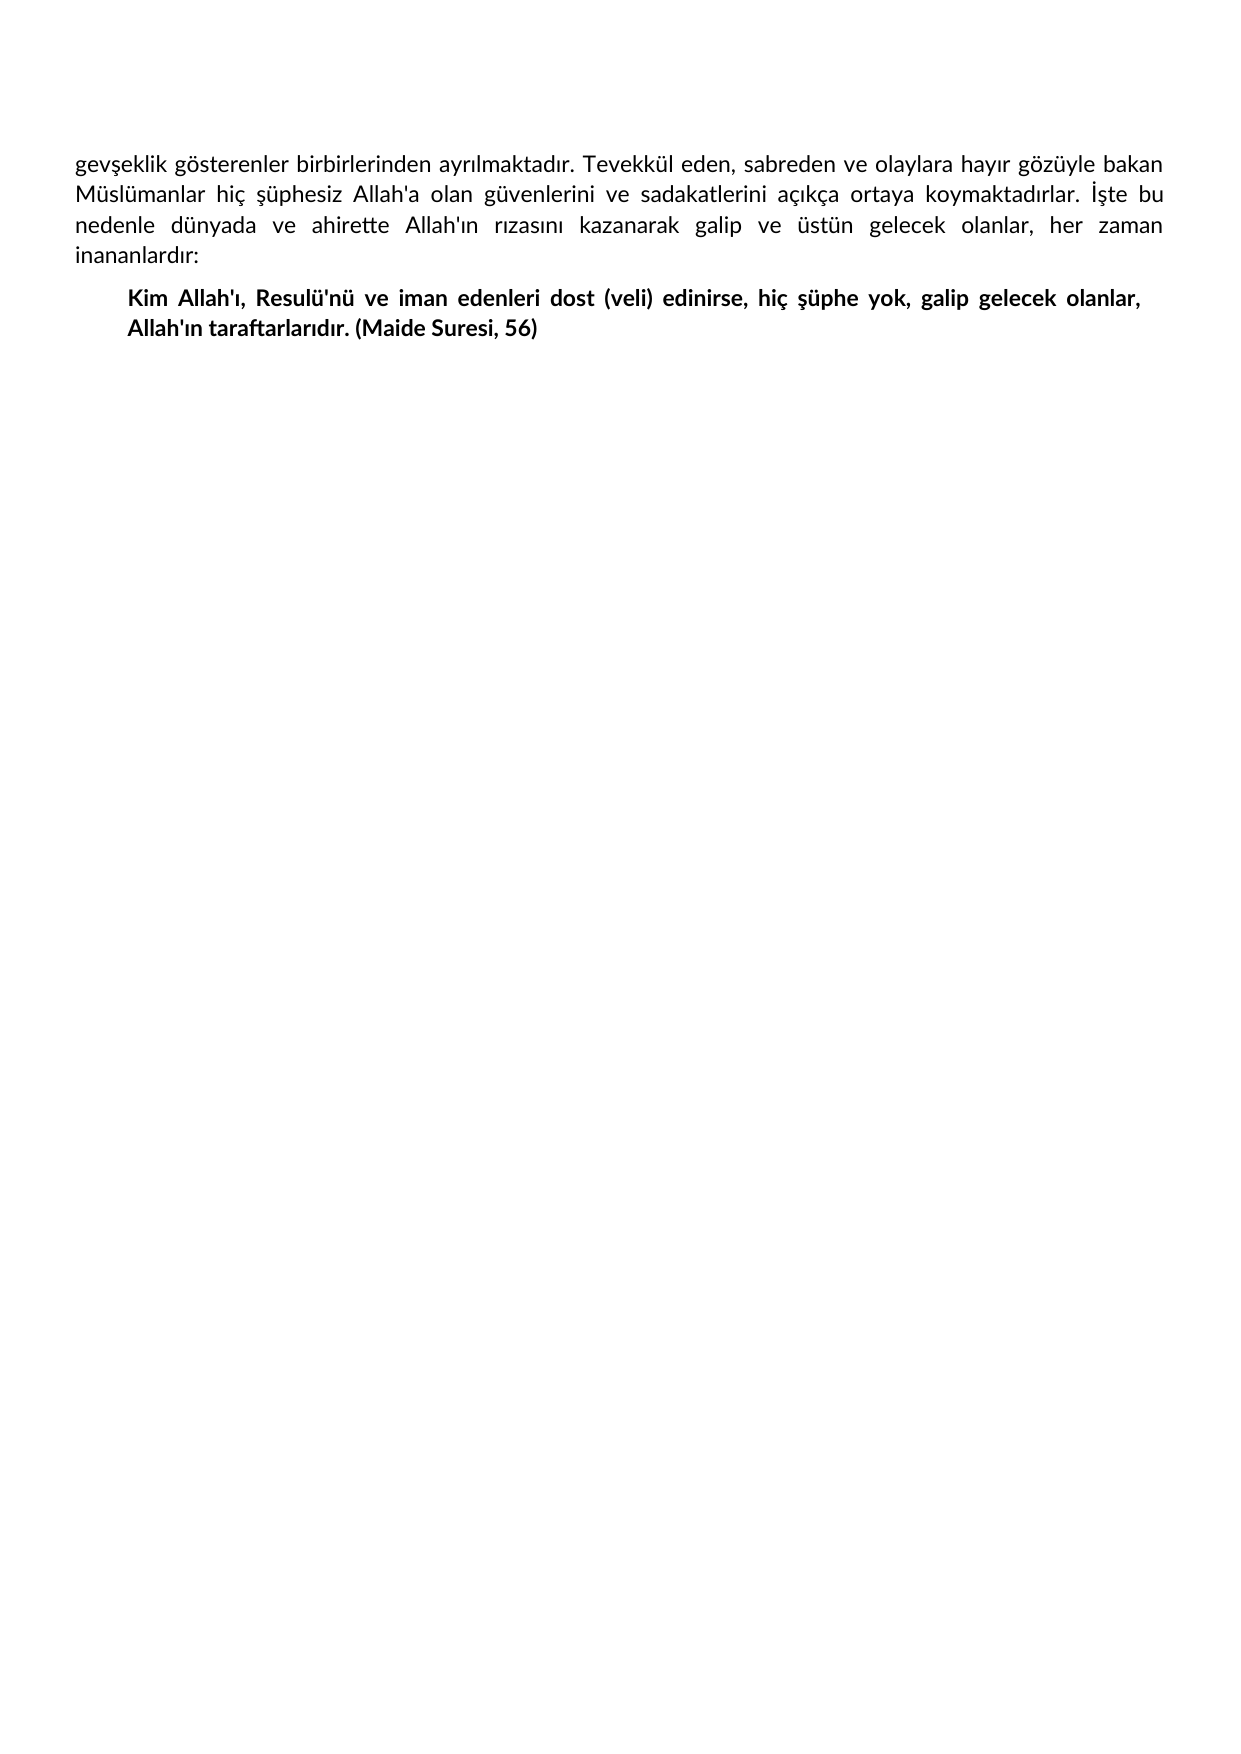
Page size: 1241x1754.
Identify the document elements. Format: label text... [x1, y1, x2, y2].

text Kim Allah'ı, Resulü'nü ve iman edenleri dost (veli) edinirse, hiç şüphe yok, galip gelecek olanlar, Allah'ın taraftarlarıdır. (Maide Suresi, 56) [127, 283, 1143, 341]
text gevşeklik gösterenler birbirlerinden ayrılmaktadır. Tevekkül eden, sabreden ve olaylara hayır gözüyle bakan Müslümanlar hiç şüphesiz Allah'a olan güvenlerini ve sadakatlerini açıkça ortaya koymaktadırlar. İşte bu nedenle dünyada ve ahirette Allah'ın rızasını kazanarak galip ve üstün gelecek olanlar, her zaman inananlardır: [75, 150, 1165, 268]
